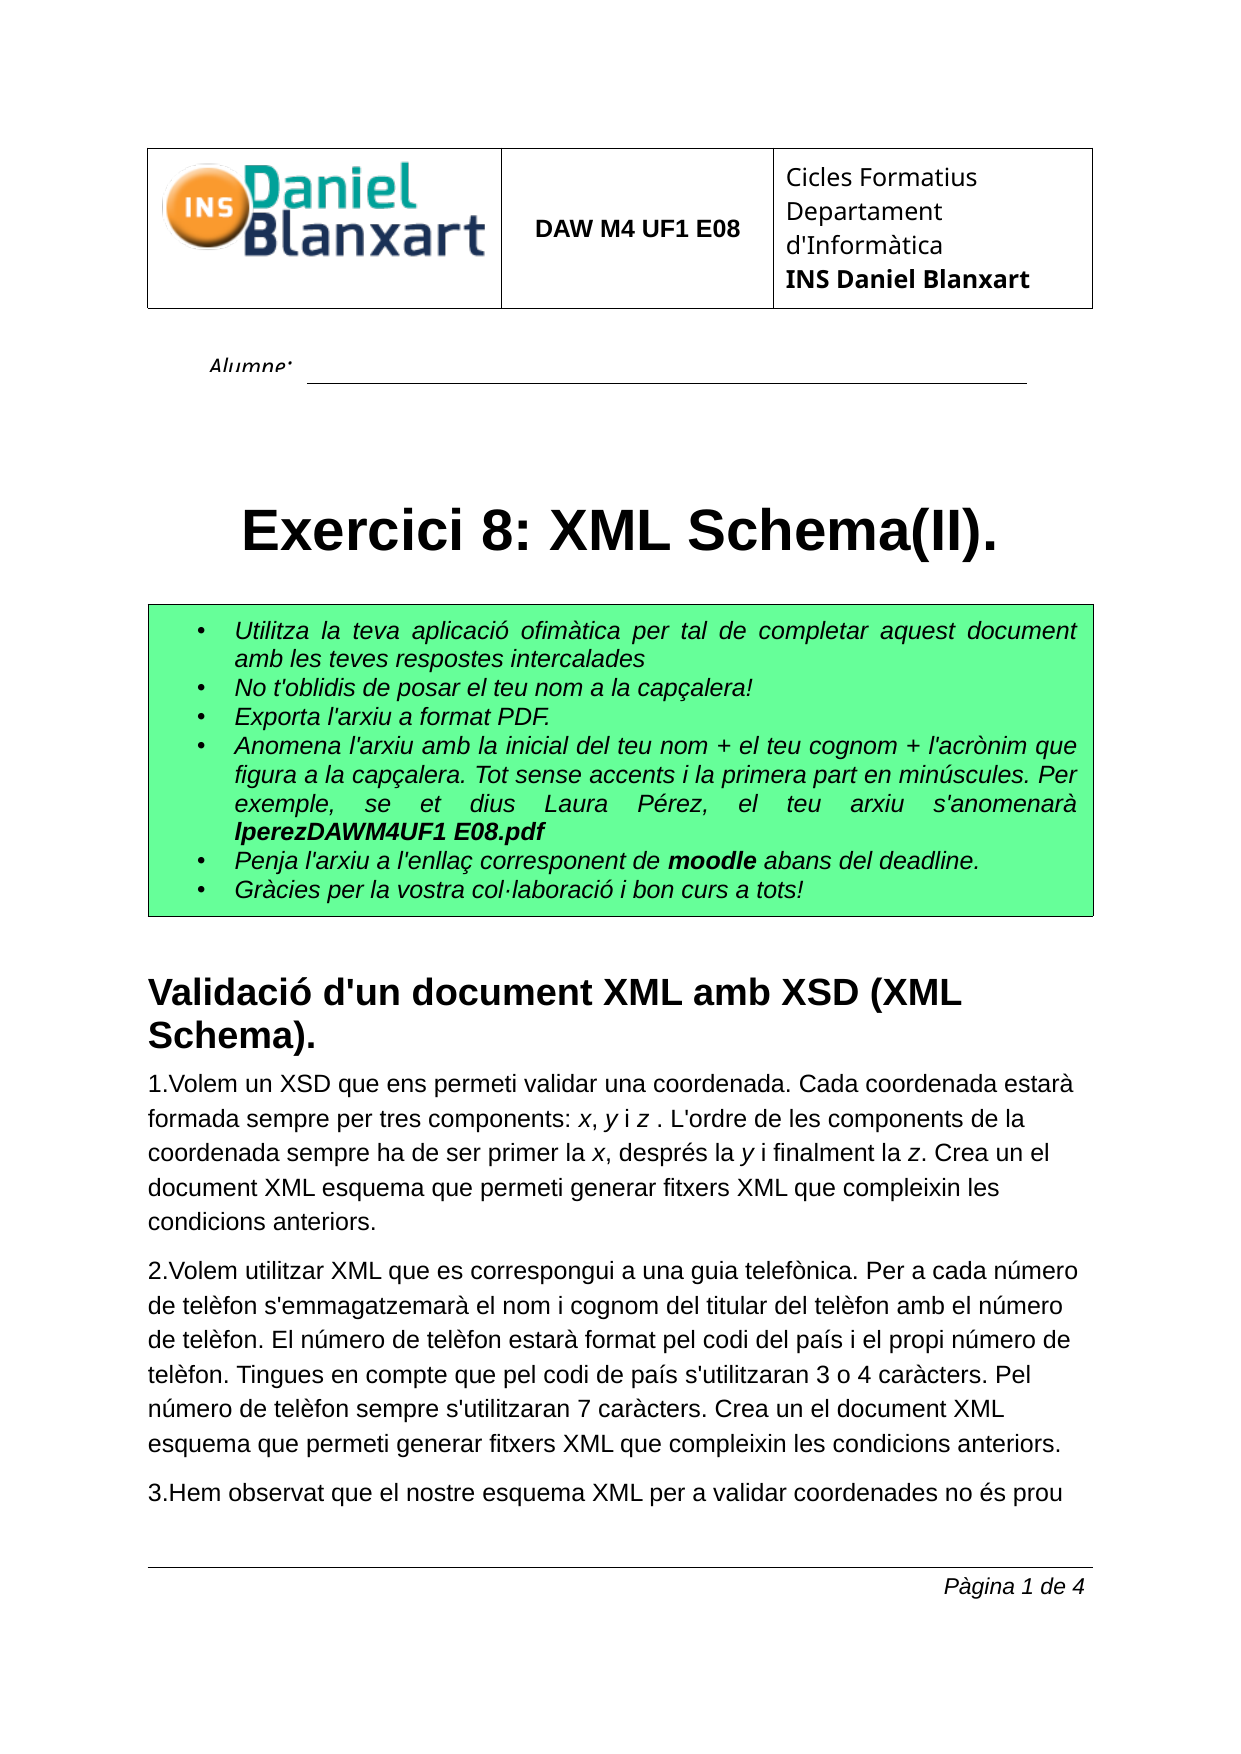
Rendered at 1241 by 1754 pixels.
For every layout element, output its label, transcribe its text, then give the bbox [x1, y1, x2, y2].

picture [159, 160, 490, 259]
text 2.Volem utilitzar XML que es correspongui a una guia telefònica. Per a cada número de telèfon s'emmagatzemarà el nom i cognom del titular del telèfon amb el número de telèfon. El número de telèfon estarà format pel codi del país i el propi número de telèfon. Tingues en compte que pel codi de país s'utilitzaran 3 o 4 caràcters. Pel número de telèfon sempre s'utilitzaran 7 caràcters. Crea un el document XML esquema que permeti generar fitxers XML que compleixin les condicions anteriors. [148, 1256, 1093, 1457]
text 1.Volem un XSD que ens permeti validar una coordenada. Cada coordenada estarà formada sempre per tres components: x, y i z . L'ordre de les components de la coordenada sempre ha de ser primer la x, després la y i finalment la z. Crea un el document XML esquema que permeti generar fitxers XML que compleixin les condicions anteriors. [148, 1069, 1093, 1236]
title Exercici 8: XML Schema(II). [148, 495, 1093, 562]
text 3.Hem observat que el nostre esquema XML per a validar coordenades no és prou [148, 1478, 1093, 1506]
subtitle Validació d'un document XML amb XSD (XML Schema). [148, 969, 1093, 1057]
table_header Utilitza la teva aplicació ofimàtica per tal de completar aquest document amb les teves respostes intercalades No t'oblidis de posar el teu nom a la capçalera! Exporta l'arxiu a format PDF. Anomena l'arxiu amb la inicial del teu nom + el teu cognom + l'acrònim que figura a la capçalera. Tot sense accents i la primera part en minúscules. Per exemple, se et dius Laura Pérez, el teu arxiu s'anomenarà lperezDAWM4UF1 E08.pdf Penja l'arxiu a l'enllaç corresponent de moodle abans del deadline. Gràcies per la vostra col·laboració i bon curs a tots! [149, 605, 1093, 916]
